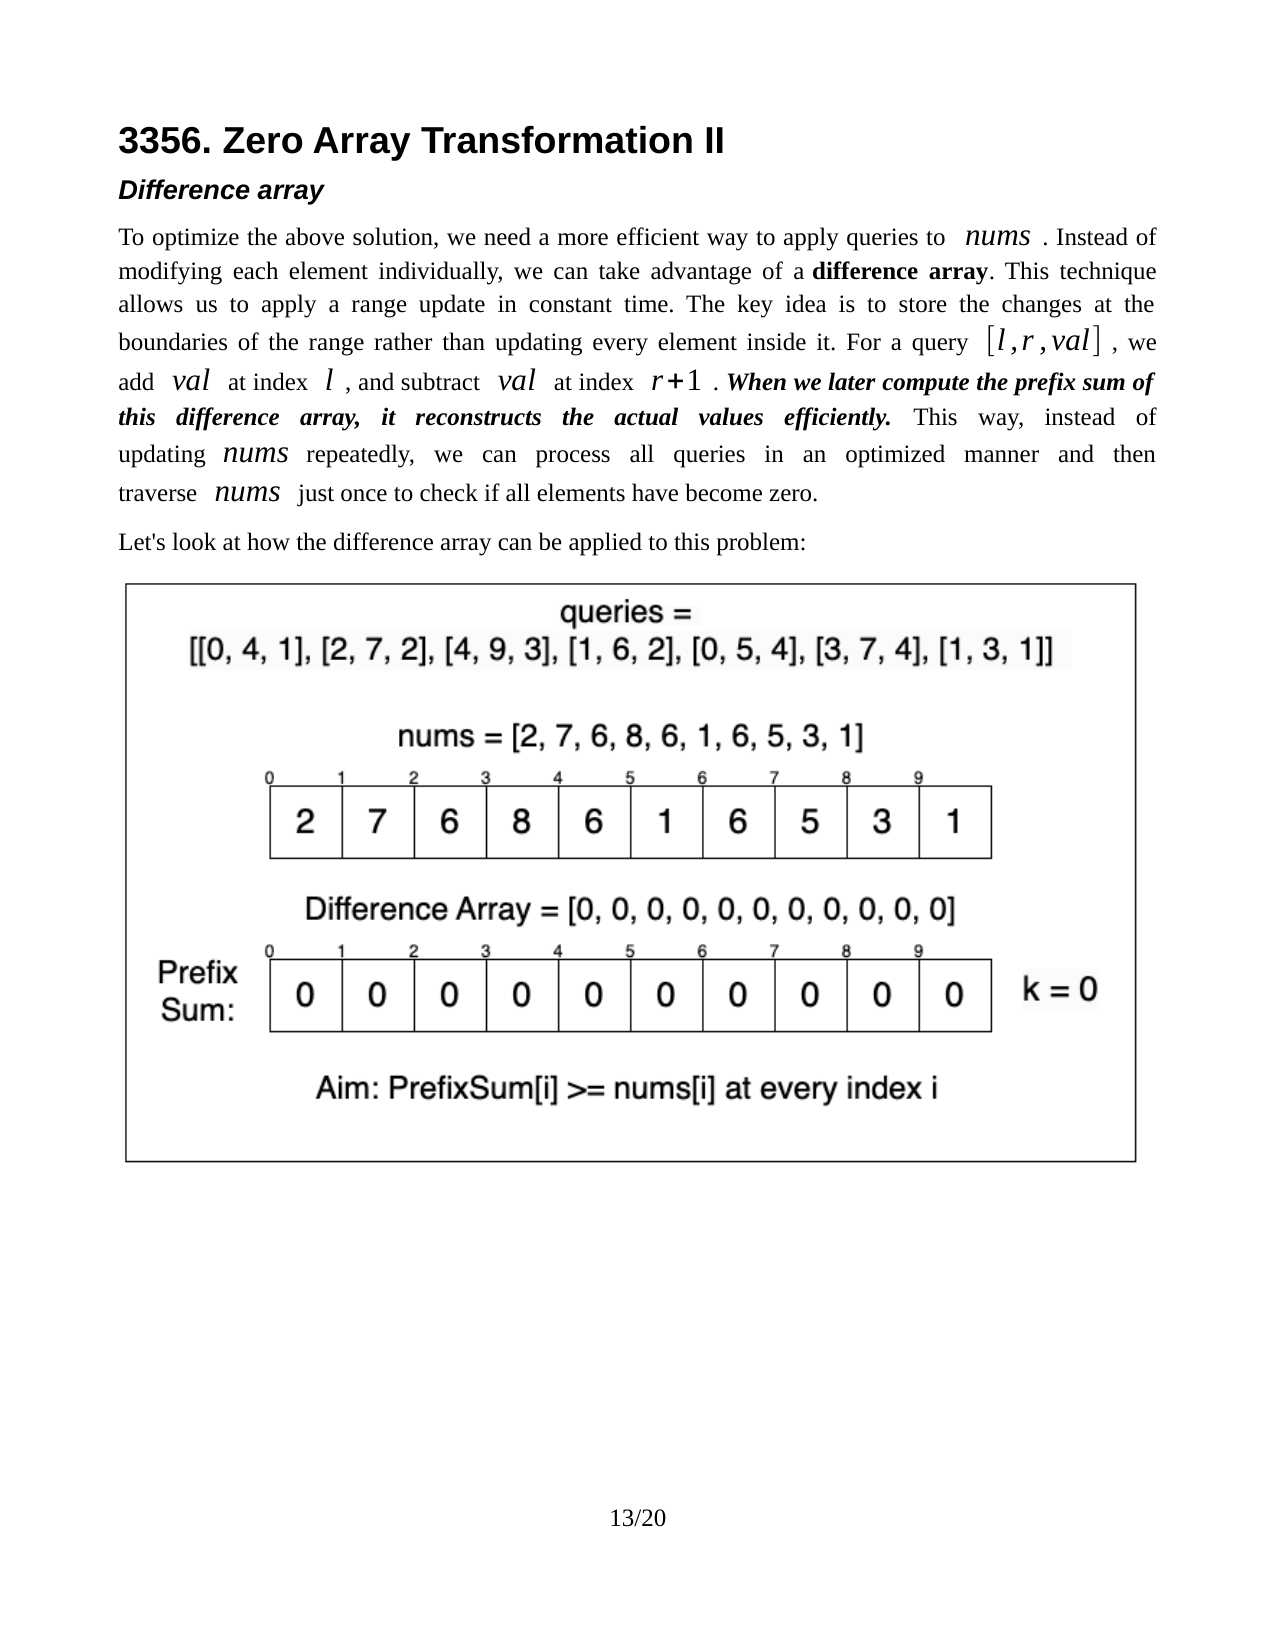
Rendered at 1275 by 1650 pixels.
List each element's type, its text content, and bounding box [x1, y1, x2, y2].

subtitle 3356. Zero Array Transformation II [118, 118, 1157, 161]
text To optimize the above solution, we need a more efficient way to apply queries to . Instead of modifying each element individually, we can take advantage of a difference array. This technique allows us to apply a range update in constant time. The key idea is to store the changes at the boundaries of the range rather than updating every element inside it. For a query , we add at index , and subtract at index . When we later compute the prefix sum of this difference array, it reconstructs the actual values efficiently. This way, instead of updating repeatedly, we can process all queries in an optimized manner and then traverse just once to check if all elements have become zero. [118, 217, 1157, 508]
subtitle Difference array [118, 174, 1157, 205]
picture [111, 570, 1151, 1177]
text Let's look at how the difference array can be applied to this problem: [118, 527, 1157, 556]
